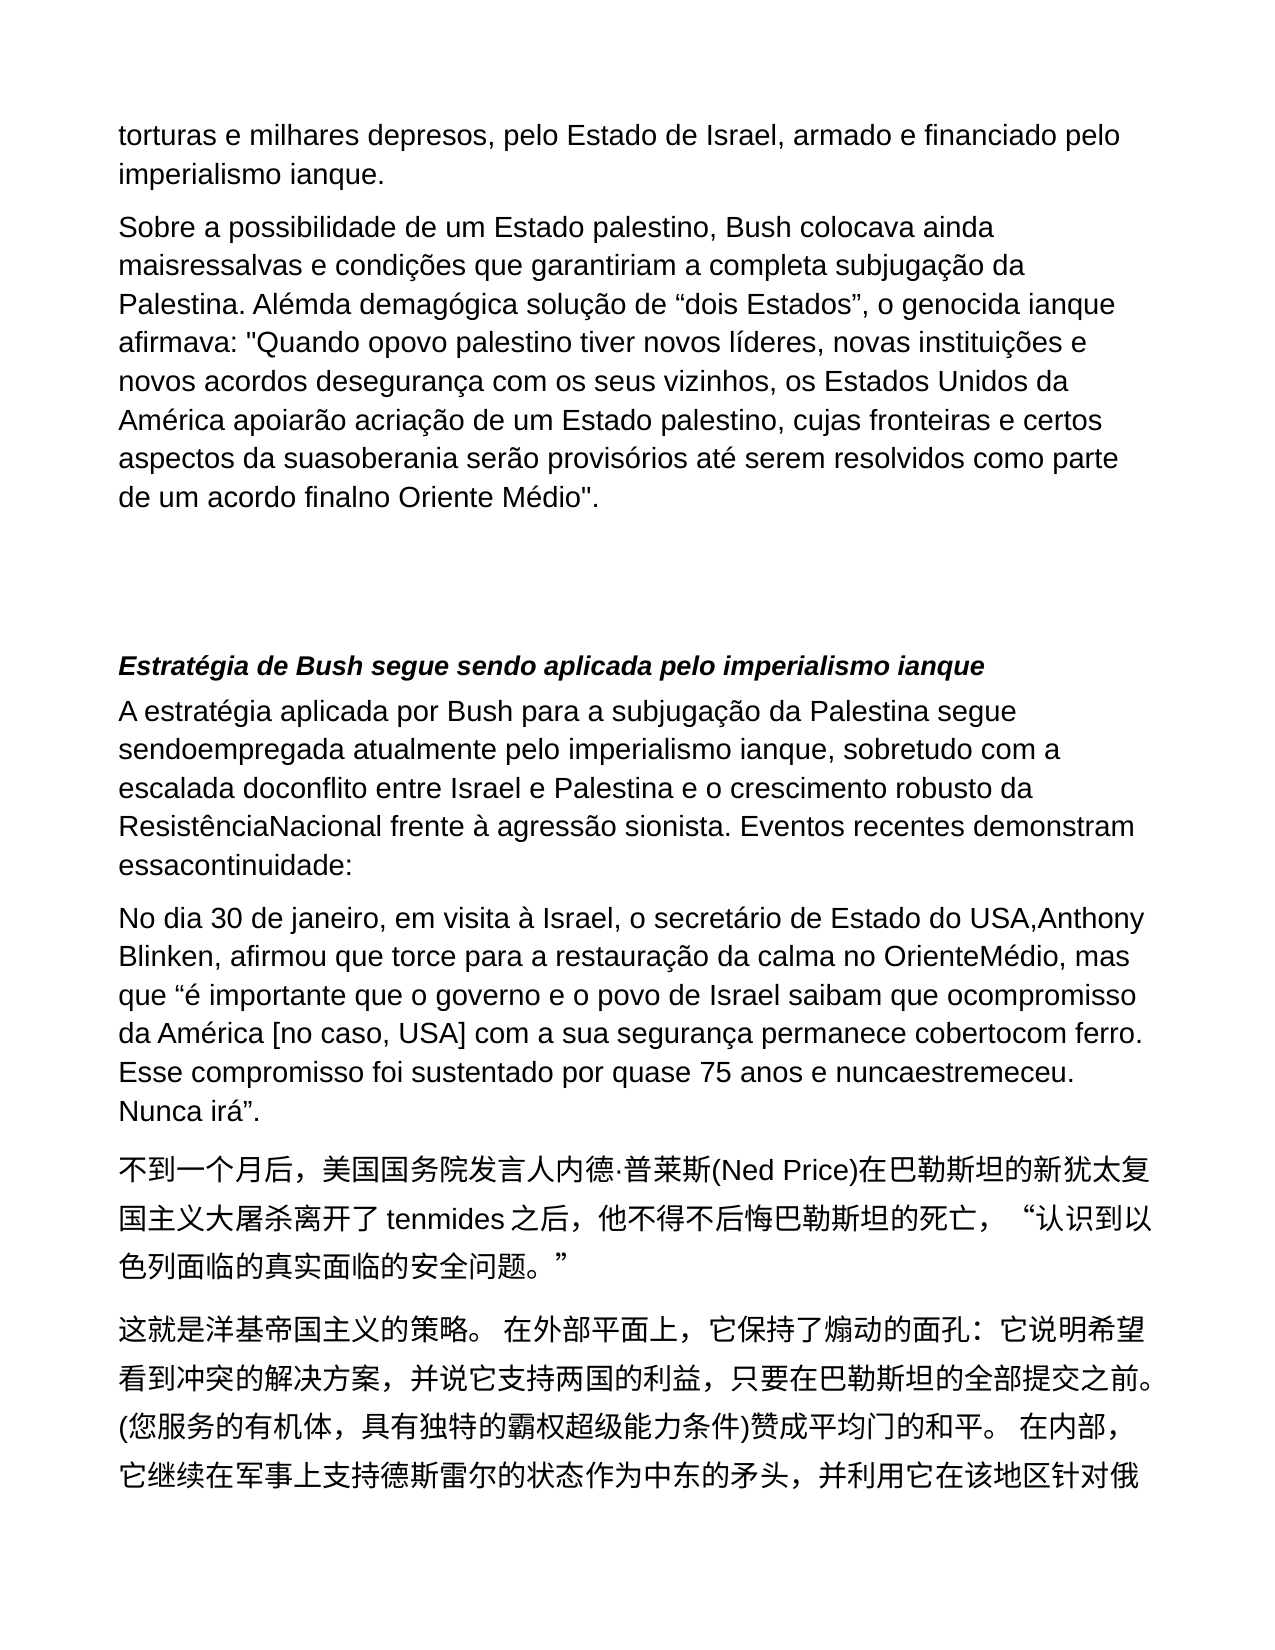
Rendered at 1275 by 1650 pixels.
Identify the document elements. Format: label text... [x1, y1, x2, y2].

text A estratégia aplicada por Bush para a subjugação da Palestina segue sendoempregada atualmente pelo imperialismo ianque, sobretudo com a escalada doconflito entre Israel e Palestina e o crescimento robusto da ResistênciaNacional frente à agressão sionista. Eventos recentes demonstram essacontinuidade: [118, 693, 1157, 881]
text No dia 30 de janeiro, em visita à Israel, o secretário de Estado do USA,Anthony Blinken, afirmou que torce para a restauração da calma no OrienteMédio, mas que “é importante que o governo e o povo de Israel saibam que ocompromisso da América [no caso, USA] com a sua segurança permanece cobertocom ferro. Esse compromisso foi sustentado por quase 75 anos e nuncaestremeceu. Nunca irá”. [118, 901, 1157, 1127]
text 这就是洋基帝国主义的策略。 在外部平面上，它保持了煽动的面孔：它说明希望看到冲突的解决方案，并说它支持两国的利益，只要在巴勒斯坦的全部提交之前。(您服务的有机体，具有独特的霸权超级能力条件)赞成平均门的和平。 在内部，它继续在军事上支持德斯雷尔的状态作为中东的矛头，并利用它在该地区针对俄罗斯掌握的争议。 在这一军事支持的过程中，洋基帝国主义积累了数十亿美元(美国每年从以色列的军事支出中提取3.8亿美元，以及额外的支出 - 相当于197亿美元)它确保以色列将有人类对中东相反和被压迫的国家进行侵略战争和恐怖行动，从而确保该地区的老年利益。 [118, 1307, 1157, 1495]
text torturas e milhares depresos, pelo Estado de Israel, armado e financiado pelo imperialismo ianque. [118, 118, 1157, 190]
text 不到一个月后，美国国务院发言人内德·普莱斯(Ned Price)在巴勒斯坦的新犹太复国主义大屠杀离开了tenmides之后，他不得不后悔巴勒斯坦的死亡，“认识到以色列面临的真实面临的安全问题。” [118, 1147, 1157, 1286]
subtitle Estratégia de Bush segue sendo aplicada pelo imperialismo ianque [118, 650, 1157, 681]
text Sobre a possibilidade de um Estado palestino, Bush colocava ainda maisressalvas e condições que garantiriam a completa subjugação da Palestina. Alémda demagógica solução de “dois Estados”, o genocida ianque afirmava: "Quando opovo palestino tiver novos líderes, novas instituições e novos acordos desegurança com os seus vizinhos, os Estados Unidos da América apoiarão acriação de um Estado palestino, cujas fronteiras e certos aspectos da suasoberania serão provisórios até serem resolvidos como parte de um acordo finalno Oriente Médio". [118, 210, 1157, 513]
